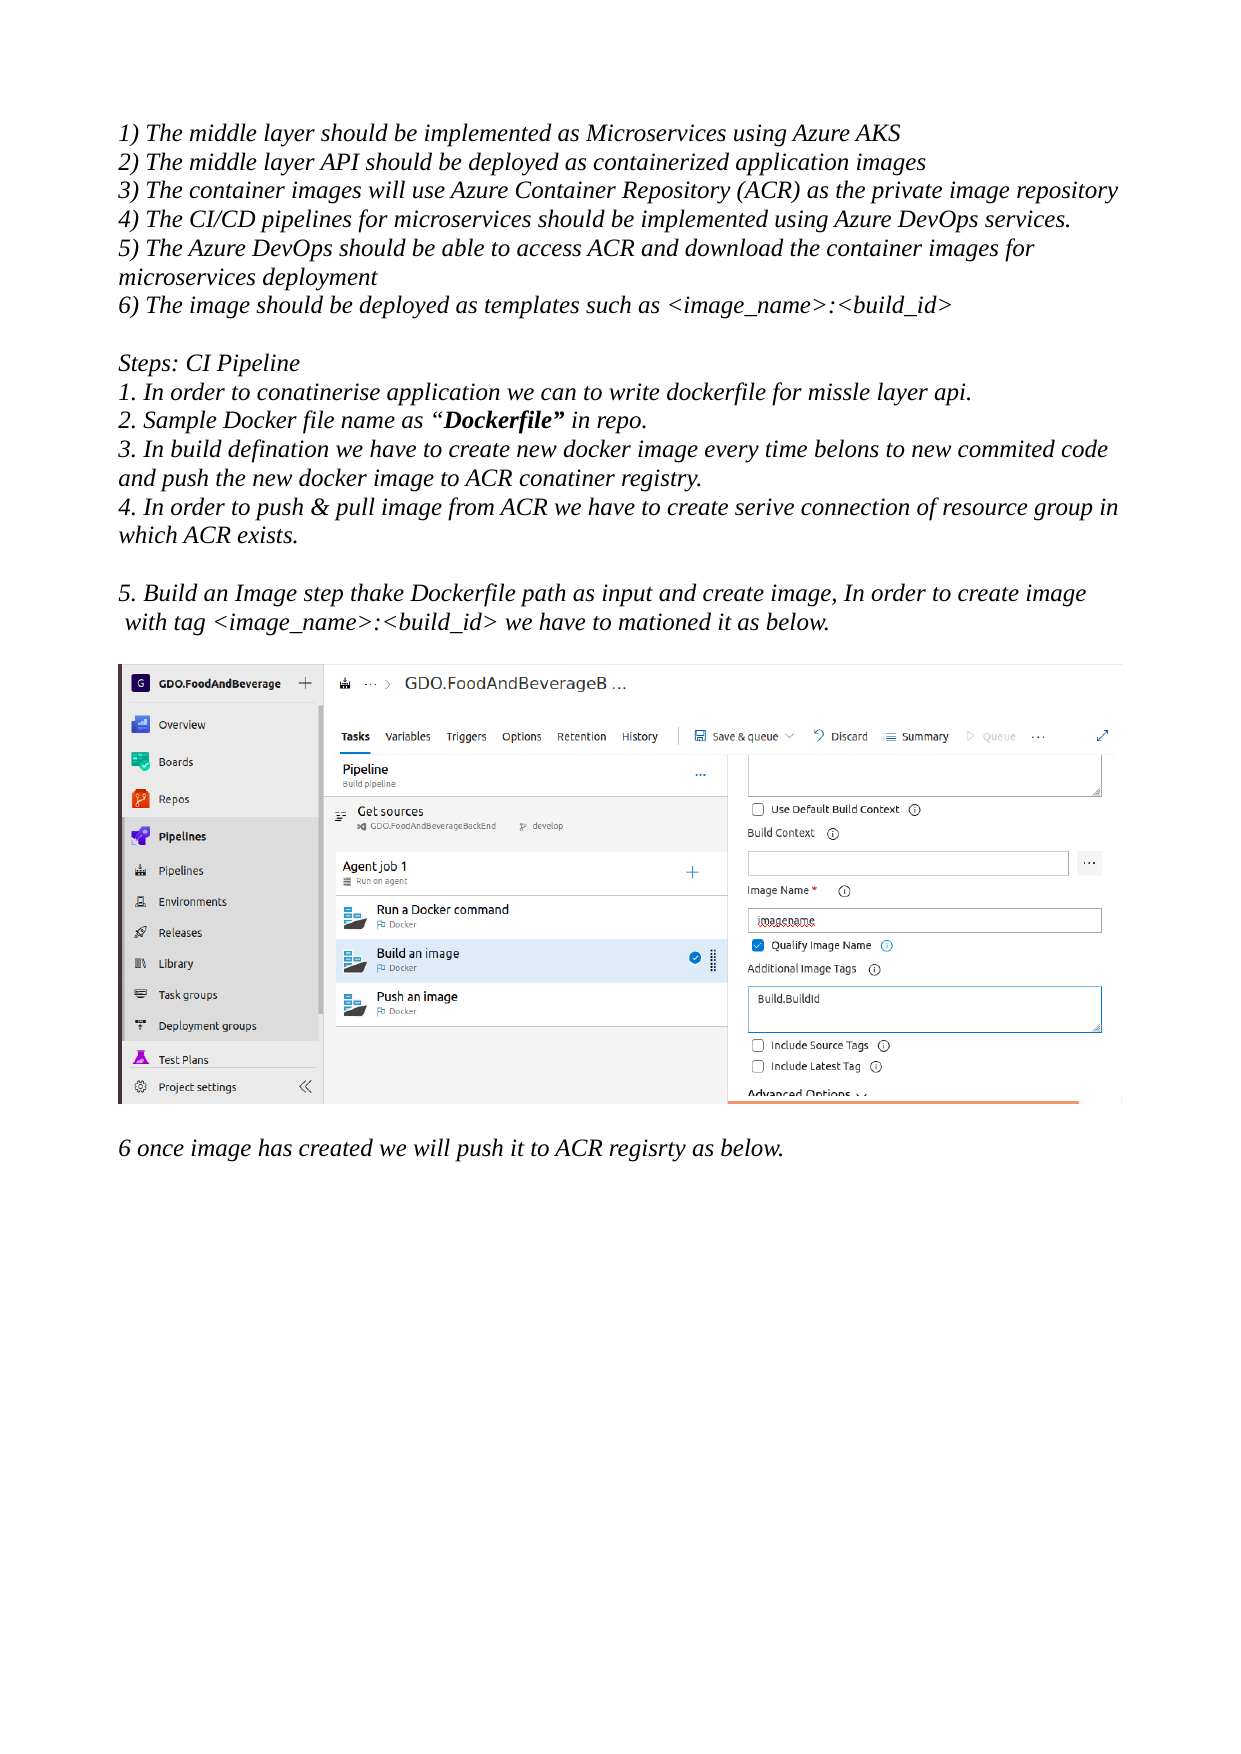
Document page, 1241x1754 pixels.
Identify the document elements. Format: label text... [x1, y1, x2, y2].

text 3. In build defination we have to create new docker image every time belons to new commited code and push the new docker image to ACR conatiner registry. [118, 434, 1122, 492]
text 5) The Azure DevOps should be able to access ACR and download the container images for microservices deployment [118, 233, 1122, 291]
text 2) The middle layer API should be deployed as containerized application images [118, 147, 1122, 176]
text 1. In order to conatinerise application we can to write dockerfile for missle layer api. [118, 377, 1122, 406]
text 2. Sample Docker file name as “Dockerfile” in repo. [118, 406, 1122, 434]
text 4. In order to push & pull image from ACR we have to create serive connection of resource group in which ACR exists. [118, 492, 1122, 549]
text 3) The container images will use Azure Container Repository (ACR) as the private image repository [118, 176, 1122, 204]
text 6) The image should be deployed as templates such as <image_name>:<build_id> [118, 291, 1122, 319]
text 5. Build an Image step thake Dockerfile path as input and create image, In order to create image [118, 578, 1122, 607]
text 4) The CI/CD pipelines for microservices should be implemented using Azure DevOps services. [118, 204, 1122, 233]
text with tag <image_name>:<build_id> we have to mationed it as below. [118, 607, 1122, 636]
text 1) The middle layer should be implemented as Microservices using Azure AKS [118, 118, 1122, 147]
picture [118, 664, 1123, 1104]
text Steps: CI Pipeline [118, 348, 1122, 377]
text 6 once image has created we will push it to ACR regisrty as below. [118, 1133, 1122, 1161]
